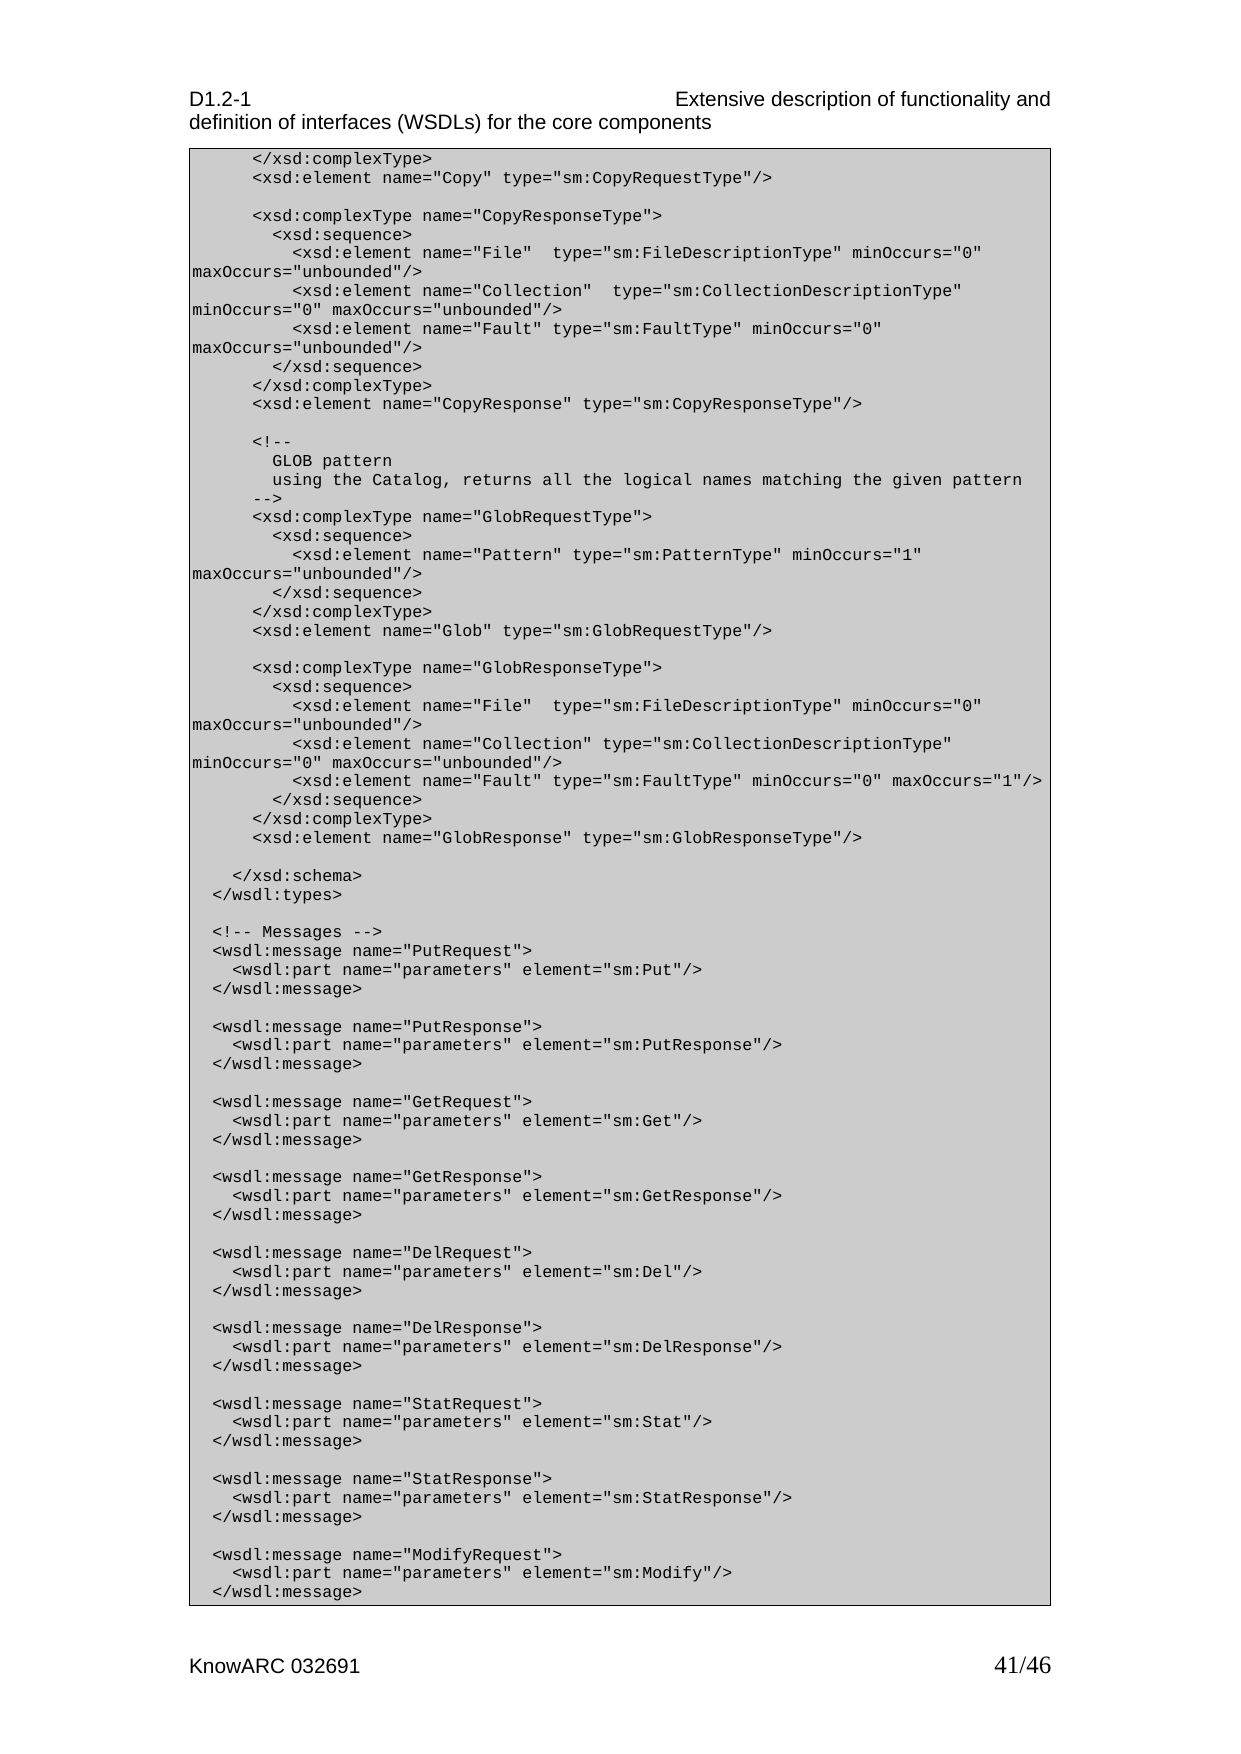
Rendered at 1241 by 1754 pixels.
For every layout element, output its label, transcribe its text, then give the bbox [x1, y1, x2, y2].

text </wsdl:message> [190, 1430, 1050, 1449]
text </wsdl:message> [190, 1354, 1050, 1373]
text <!-- Messages --> [190, 921, 1050, 939]
text <wsdl:part name="parameters" element="sm:StatResponse"/> [190, 1486, 1050, 1505]
text <wsdl:part name="parameters" element="sm:GetResponse"/> [190, 1185, 1050, 1203]
text <xsd:element name="Fault" type="sm:FaultType" minOccurs="0" maxOccurs="1"/> [190, 770, 1050, 789]
text <xsd:complexType name="GlobRequestType"> [190, 506, 1050, 525]
text <xsd:complexType name="GlobResponseType"> [190, 657, 1050, 676]
text <wsdl:part name="parameters" element="sm:Modify"/> [190, 1562, 1050, 1581]
text <wsdl:part name="parameters" element="sm:Stat"/> [190, 1411, 1050, 1430]
text <wsdl:message name="ModifyRequest"> [190, 1543, 1050, 1562]
text <wsdl:message name="DelResponse"> [190, 1317, 1050, 1336]
text <xsd:element name="Pattern" type="sm:PatternType" minOccurs="1" maxOccurs="unbounded"/> [190, 544, 1050, 581]
text </wsdl:message> [190, 1128, 1050, 1147]
text <xsd:element name="Fault" type="sm:FaultType" minOccurs="0" maxOccurs="unbounded"/> [190, 317, 1050, 355]
text </xsd:sequence> [190, 789, 1050, 808]
text </xsd:complexType> [190, 808, 1050, 826]
text <wsdl:message name="PutResponse"> [190, 1015, 1050, 1034]
text </xsd:complexType> [190, 600, 1050, 619]
text </wsdl:message> [190, 1505, 1050, 1524]
text <xsd:element name="Collection" type="sm:CollectionDescriptionType" minOccurs="0" maxOccurs="unbounded"/> [190, 732, 1050, 770]
text </wsdl:message> [190, 977, 1050, 996]
text GLOB pattern [190, 449, 1050, 468]
text <xsd:element name="File" type="sm:FileDescriptionType" minOccurs="0" maxOccurs="unbounded"/> [190, 694, 1050, 732]
text <xsd:element name="Collection" type="sm:CollectionDescriptionType" minOccurs="0" maxOccurs="unbounded"/> [190, 280, 1050, 317]
text <wsdl:message name="GetResponse"> [190, 1166, 1050, 1185]
text --> [190, 487, 1050, 506]
text </xsd:complexType> [190, 149, 1050, 167]
text <!-- [190, 431, 1050, 449]
text <xsd:complexType name="CopyResponseType"> [190, 204, 1050, 223]
text </xsd:complexType> [190, 374, 1050, 393]
text </wsdl:types> [190, 883, 1050, 902]
text <wsdl:message name="GetRequest"> [190, 1090, 1050, 1109]
text <wsdl:part name="parameters" element="sm:PutResponse"/> [190, 1034, 1050, 1053]
text </wsdl:message> [190, 1203, 1050, 1222]
text </wsdl:message> [190, 1279, 1050, 1298]
text </wsdl:message> [190, 1053, 1050, 1072]
text </xsd:sequence> [190, 355, 1050, 374]
text <xsd:sequence> [190, 223, 1050, 242]
text <xsd:sequence> [190, 525, 1050, 544]
text <wsdl:part name="parameters" element="sm:Del"/> [190, 1260, 1050, 1279]
text <wsdl:part name="parameters" element="sm:Get"/> [190, 1109, 1050, 1128]
text </xsd:schema> [190, 864, 1050, 883]
text <xsd:element name="GlobResponse" type="sm:GlobResponseType"/> [190, 826, 1050, 845]
text <xsd:sequence> [190, 676, 1050, 694]
text <xsd:element name="Copy" type="sm:CopyRequestType"/> [190, 167, 1050, 185]
text using the Catalog, returns all the logical names matching the given pattern [190, 468, 1050, 487]
text <wsdl:message name="StatResponse"> [190, 1467, 1050, 1486]
text <wsdl:message name="PutRequest"> [190, 939, 1050, 958]
text <wsdl:message name="StatRequest"> [190, 1392, 1050, 1411]
text <wsdl:message name="DelRequest"> [190, 1241, 1050, 1260]
text <wsdl:part name="parameters" element="sm:DelResponse"/> [190, 1336, 1050, 1354]
text </wsdl:message> [190, 1581, 1050, 1605]
text <xsd:element name="File" type="sm:FileDescriptionType" minOccurs="0" maxOccurs="unbounded"/> [190, 242, 1050, 280]
text </xsd:sequence> [190, 581, 1050, 600]
text <wsdl:part name="parameters" element="sm:Put"/> [190, 958, 1050, 977]
text <xsd:element name="CopyResponse" type="sm:CopyResponseType"/> [190, 393, 1050, 412]
text <xsd:element name="Glob" type="sm:GlobRequestType"/> [190, 619, 1050, 638]
